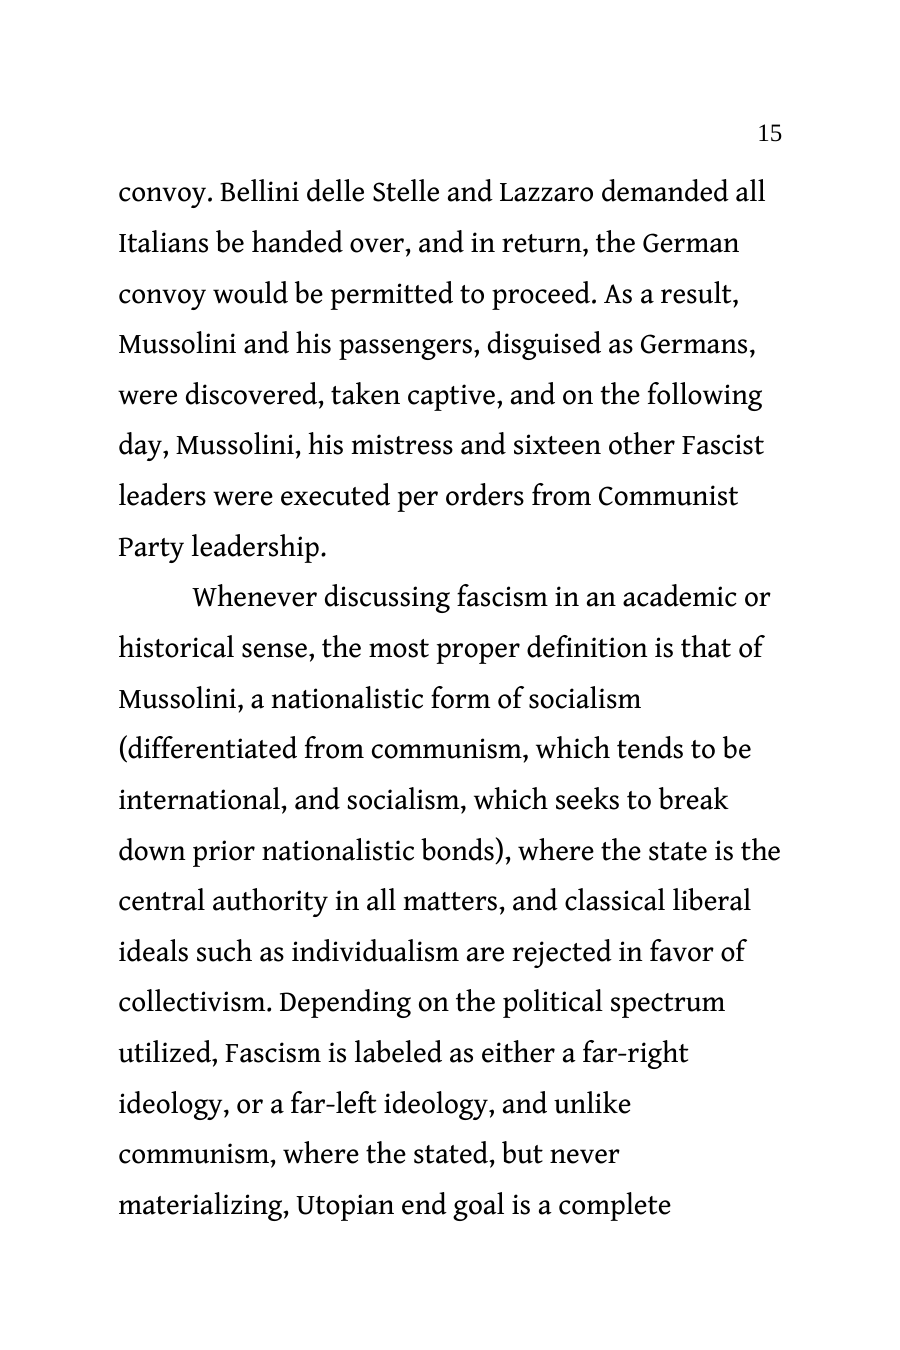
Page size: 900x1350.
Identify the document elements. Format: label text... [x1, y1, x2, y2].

text Whenever discussing fascism in an academic or historical sense, the most proper definition is that of Mussolini, a nationalistic form of socialism (differentiated from communism, which tends to be international, and socialism, which seeks to break down prior nationalistic bonds), where the state is the central authority in all matters, and classical liberal ideals such as individualism are rejected in favor of collectivism. Depending on the political spectrum utilized, Fascism is labeled as either a far-right ideology, or a far-left ideology, and unlike communism, where the stated, but never materializing, Utopian end goal is a complete [118, 581, 782, 1223]
text convoy. Bellini delle Stelle and Lazzaro demanded all Italians be handed over, and in return, the German convoy would be permitted to proceed. As a result, Mussolini and his passengers, disguised as Germans, were discovered, taken captive, and on the following day, Mussolini, his mistress and sixteen other Fascist leaders were executed per orders from Communist Party leadership. [118, 176, 782, 564]
